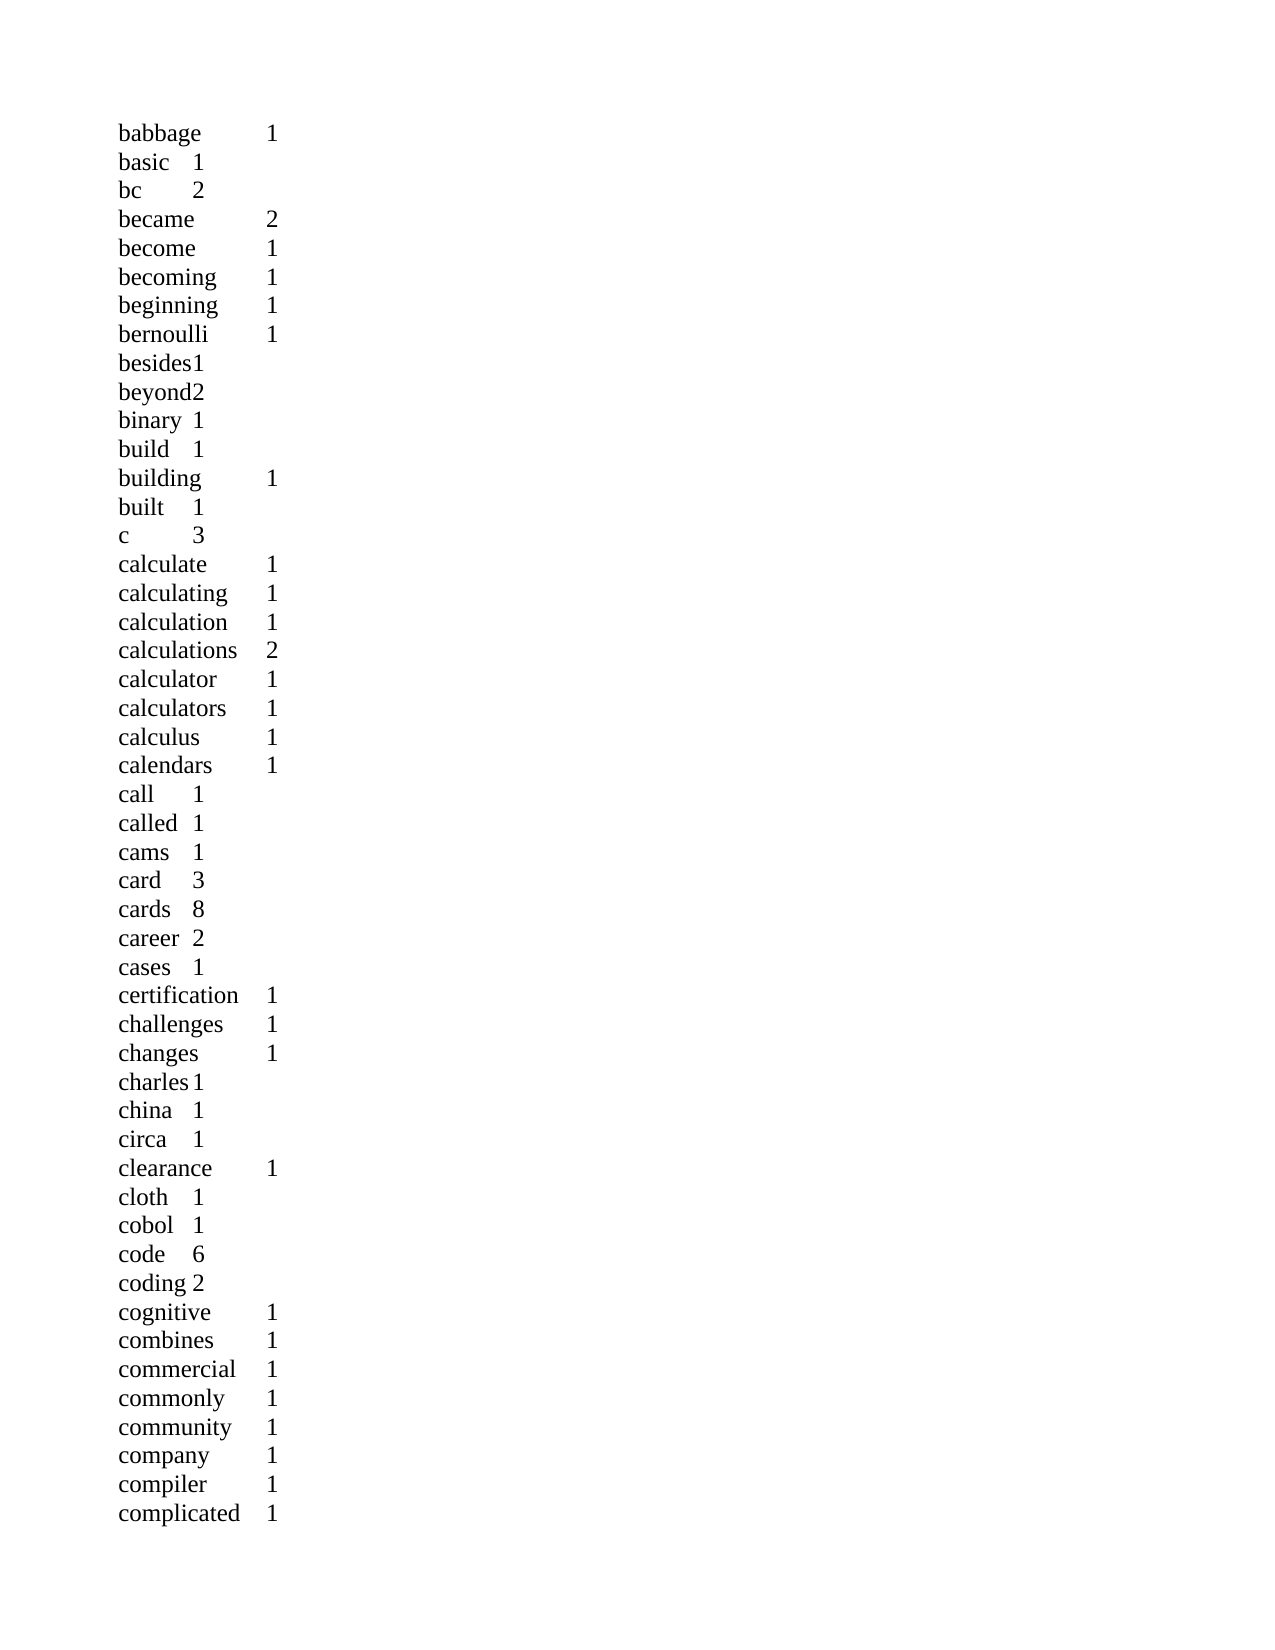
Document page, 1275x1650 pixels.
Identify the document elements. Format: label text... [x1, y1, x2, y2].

text c 3 [118, 521, 1157, 549]
text become 1 [118, 233, 1157, 262]
text building 1 [118, 463, 1157, 492]
text calculation 1 [118, 607, 1157, 636]
text changes 1 [118, 1038, 1157, 1067]
text charles 1 [118, 1067, 1157, 1096]
text company 1 [118, 1441, 1157, 1469]
text binary 1 [118, 406, 1157, 434]
text challenges 1 [118, 1009, 1157, 1038]
text calculate 1 [118, 549, 1157, 578]
text china 1 [118, 1096, 1157, 1124]
text calendars 1 [118, 751, 1157, 779]
text calculus 1 [118, 722, 1157, 751]
text combines 1 [118, 1326, 1157, 1354]
text circa 1 [118, 1124, 1157, 1153]
text community 1 [118, 1412, 1157, 1441]
text complicated 1 [118, 1498, 1157, 1527]
text basic 1 [118, 147, 1157, 176]
text code 6 [118, 1239, 1157, 1268]
text becoming 1 [118, 262, 1157, 291]
text card 3 [118, 866, 1157, 894]
text calculations 2 [118, 636, 1157, 664]
text career 2 [118, 923, 1157, 952]
text built 1 [118, 492, 1157, 521]
text commonly 1 [118, 1383, 1157, 1412]
text bernoulli 1 [118, 319, 1157, 348]
text cases 1 [118, 952, 1157, 981]
text calculator 1 [118, 664, 1157, 693]
text cognitive 1 [118, 1297, 1157, 1326]
text call 1 [118, 779, 1157, 808]
text babbage 1 [118, 118, 1157, 147]
text calculating 1 [118, 578, 1157, 607]
text compiler 1 [118, 1469, 1157, 1498]
text build 1 [118, 434, 1157, 463]
text coding 2 [118, 1268, 1157, 1297]
text commercial 1 [118, 1354, 1157, 1383]
text called 1 [118, 808, 1157, 837]
text besides 1 [118, 348, 1157, 377]
text became 2 [118, 204, 1157, 233]
text cards 8 [118, 894, 1157, 923]
text certification 1 [118, 981, 1157, 1009]
text cloth 1 [118, 1182, 1157, 1211]
text cobol 1 [118, 1211, 1157, 1239]
text beyond 2 [118, 377, 1157, 406]
text bc 2 [118, 176, 1157, 204]
text clearance 1 [118, 1153, 1157, 1182]
text cams 1 [118, 837, 1157, 866]
text calculators 1 [118, 693, 1157, 722]
text beginning 1 [118, 291, 1157, 319]
